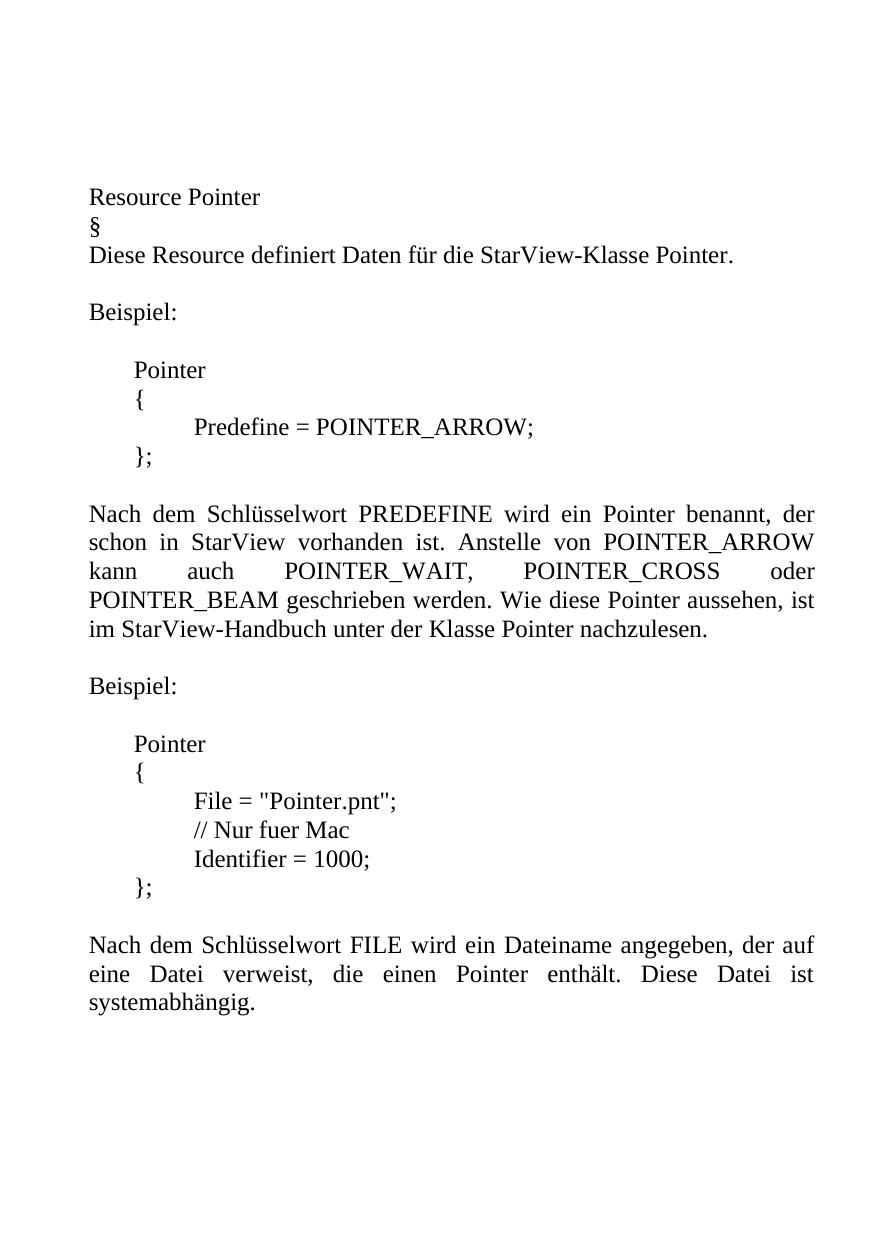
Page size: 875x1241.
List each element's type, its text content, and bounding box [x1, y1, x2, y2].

list Pointer [88, 729, 815, 757]
list File = "Pointer.pnt"; [88, 786, 815, 815]
list { [88, 757, 815, 786]
text Beispiel: [88, 671, 815, 700]
list }; [88, 872, 815, 901]
list }; [88, 441, 815, 470]
text Nach dem Schlüsselwort PREDEFINE wird ein Pointer benannt, der schon in StarView vorhanden ist. Anstelle von POINTER_ARROW kann auch POINTER_WAIT, POINTER_CROSS oder POINTER_BEAM geschrieben werden. Wie diese Pointer aussehen, ist im StarView-Handbuch unter der Klasse Pointer nachzulesen. [88, 499, 815, 642]
text Diese Resource definiert Daten für die StarView-Klasse Pointer. [88, 240, 815, 269]
list { [88, 384, 815, 412]
list Identifier = 1000; [88, 844, 815, 872]
text Beispiel: [88, 297, 815, 326]
text § [88, 211, 815, 240]
list Pointer [88, 355, 815, 384]
list Predefine = POINTER_ARROW; [88, 412, 815, 441]
text Resource Pointer [88, 182, 815, 211]
list // Nur fuer Mac [88, 815, 815, 844]
text Nach dem Schlüsselwort FILE wird ein Dateiname angegeben, der auf eine Datei verweist, die einen Pointer enthält. Diese Datei ist systemabhängig. [88, 930, 815, 1016]
